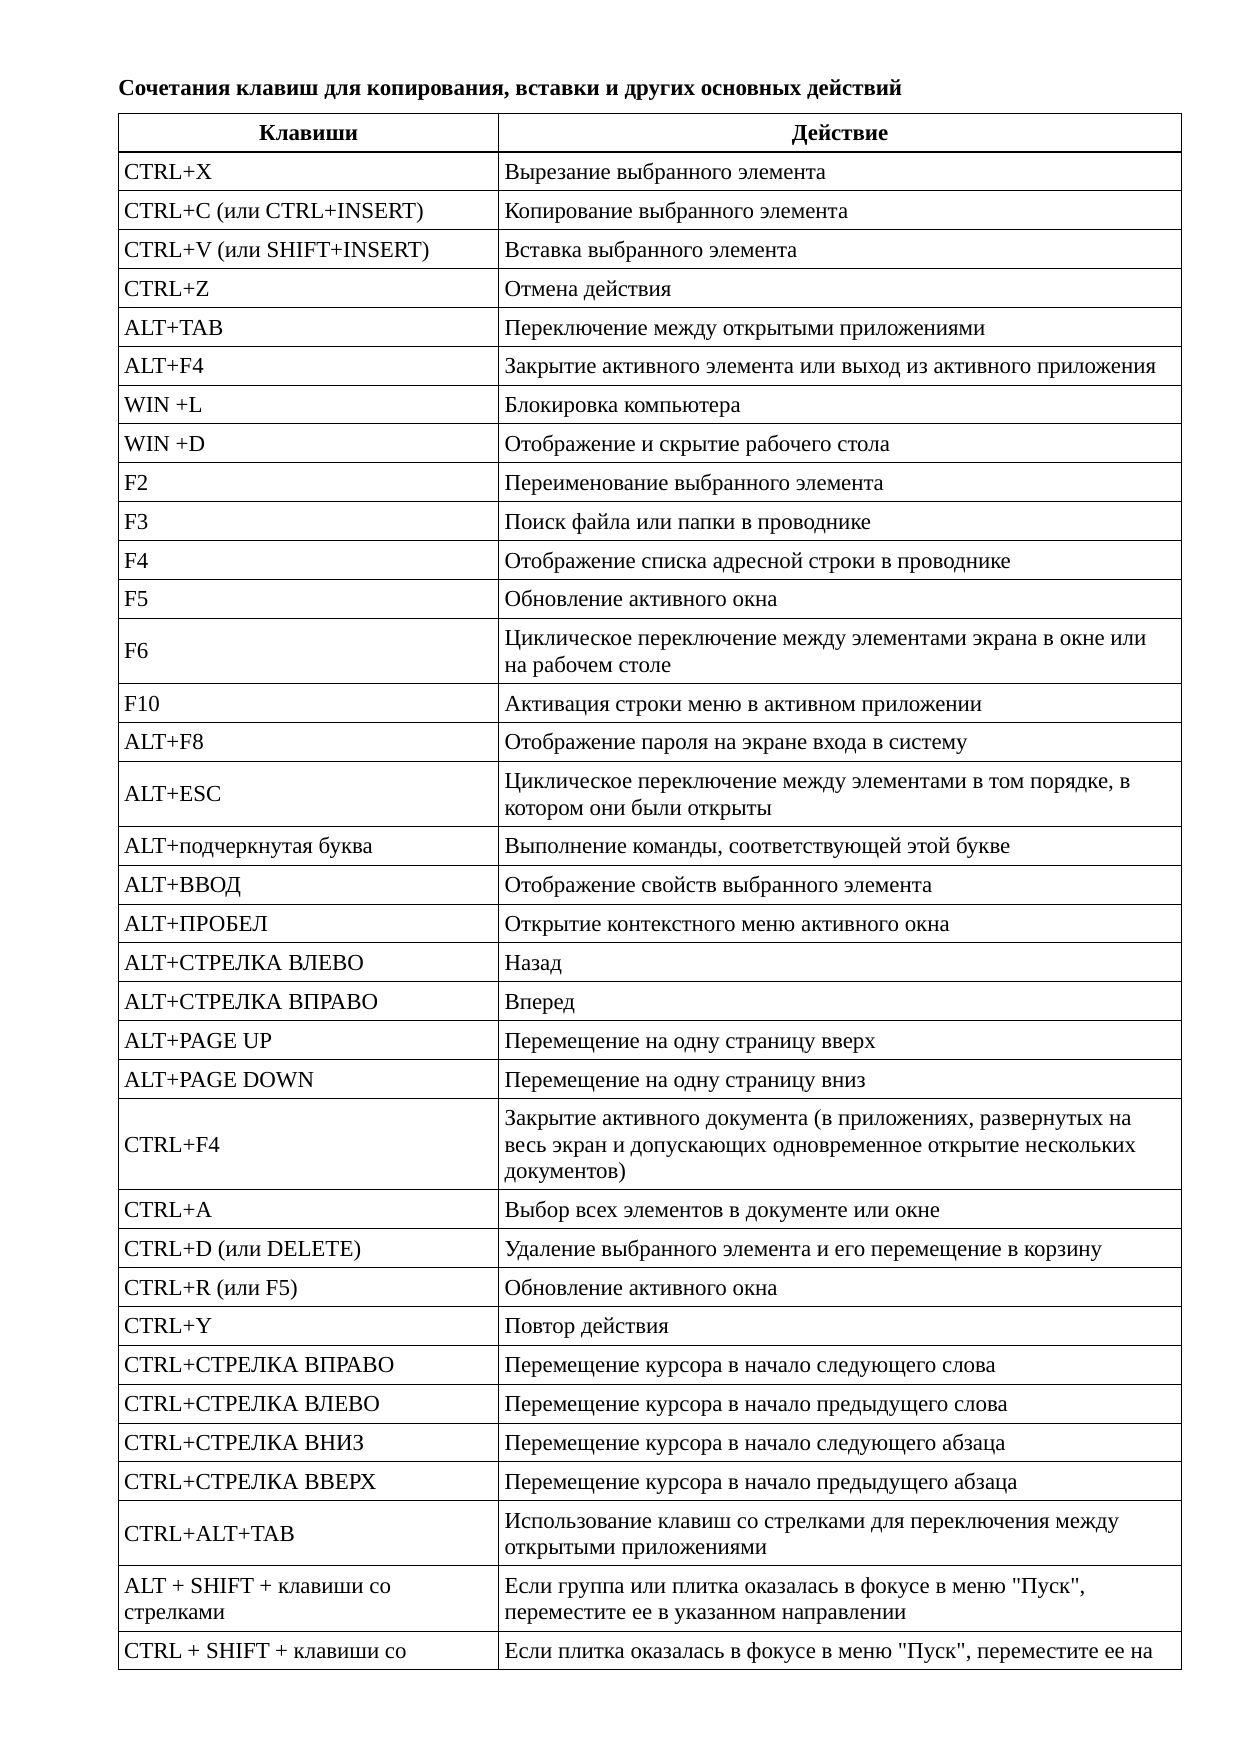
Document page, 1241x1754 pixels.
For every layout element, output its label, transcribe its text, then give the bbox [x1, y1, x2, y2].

table_cell Отображение свойств выбранного элемента [499, 866, 1181, 903]
table_cell CTRL+A [119, 1190, 498, 1228]
table_cell CTRL+R (или F5) [119, 1268, 498, 1306]
table_cell CTRL+СТРЕЛКА ВПРАВО [119, 1346, 498, 1383]
table_cell CTRL+СТРЕЛКА ВВЕРХ [119, 1462, 498, 1500]
table_cell Использование клавиш со стрелками для переключения между открытыми приложениями [499, 1501, 1181, 1565]
table_cell Переключение между открытыми приложениями [499, 308, 1181, 346]
table_cell CTRL+D (или DELETE) [119, 1229, 498, 1267]
table_cell Вперед [499, 982, 1181, 1020]
table_cell ALT+СТРЕЛКА ВПРАВО [119, 982, 498, 1020]
table_cell Выполнение команды, соответствующей этой букве [499, 827, 1181, 864]
table_cell ALT+подчеркнутая буква [119, 827, 498, 864]
table_cell Перемещение курсора в начало предыдущего абзаца [499, 1462, 1181, 1500]
table_cell CTRL+Y [119, 1307, 498, 1345]
table_cell CTRL+СТРЕЛКА ВНИЗ [119, 1424, 498, 1461]
table_cell Если группа или плитка оказалась в фокусе в меню "Пуск", переместите ее в указанном направлении [499, 1566, 1181, 1631]
table_cell F5 [119, 580, 498, 618]
table_cell Обновление активного окна [499, 580, 1181, 618]
table_cell WIN +L [119, 386, 498, 423]
table_cell ALT+TAB [119, 308, 498, 346]
table_cell Удаление выбранного элемента и его перемещение в корзину [499, 1229, 1181, 1267]
subtitle Сочетания клавиш для копирования, вставки и других основных действий [118, 74, 1181, 100]
table_cell CTRL+C (или CTRL+INSERT) [119, 191, 498, 229]
table_cell Перемещение на одну страницу вверх [499, 1021, 1181, 1059]
table_cell Отображение списка адресной строки в проводнике [499, 541, 1181, 579]
table_cell Закрытие активного документа (в приложениях, развернутых на весь экран и допускающих одновременное открытие нескольких документов) [499, 1099, 1181, 1189]
table_cell WIN +D [119, 424, 498, 462]
table_cell ALT+ВВОД [119, 866, 498, 903]
table_cell CTRL+Z [119, 269, 498, 307]
table_cell Перемещение курсора в начало следующего слова [499, 1346, 1181, 1383]
table_cell Вставка выбранного элемента [499, 230, 1181, 268]
table_cell F2 [119, 463, 498, 501]
table_header Действие [499, 114, 1181, 151]
table_cell Циклическое переключение между элементами в том порядке, в котором они были открыты [499, 762, 1181, 826]
table_cell ALT+F4 [119, 347, 498, 384]
table_cell CTRL+F4 [119, 1099, 498, 1189]
table_cell Отображение пароля на экране входа в систему [499, 723, 1181, 761]
table_cell Выбор всех элементов в документе или окне [499, 1190, 1181, 1228]
table_cell ALT+ПРОБЕЛ [119, 905, 498, 942]
table_cell Отмена действия [499, 269, 1181, 307]
table_cell Копирование выбранного элемента [499, 191, 1181, 229]
table_cell ALT+F8 [119, 723, 498, 761]
table_cell F10 [119, 684, 498, 722]
table_cell CTRL+СТРЕЛКА ВЛЕВО [119, 1385, 498, 1422]
table_cell ALT + SHIFT + клавиши со стрелками [119, 1566, 498, 1631]
table_cell F6 [119, 619, 498, 683]
table_cell Перемещение курсора в начало предыдущего слова [499, 1385, 1181, 1422]
table_cell Отображение и скрытие рабочего стола [499, 424, 1181, 462]
table_cell CTRL+ALT+TAB [119, 1501, 498, 1565]
table_cell F4 [119, 541, 498, 579]
table_cell Открытие контекстного меню активного окна [499, 905, 1181, 942]
table_cell Блокировка компьютера [499, 386, 1181, 423]
table_cell ALT+PAGE UP [119, 1021, 498, 1059]
table_cell Перемещение курсора в начало следующего абзаца [499, 1424, 1181, 1461]
table_cell CTRL + SHIFT + клавиши со [119, 1632, 498, 1669]
table_cell CTRL+X [119, 153, 498, 190]
table_cell Циклическое переключение между элементами экрана в окне или на рабочем столе [499, 619, 1181, 683]
table_cell Переименование выбранного элемента [499, 463, 1181, 501]
table_cell Повтор действия [499, 1307, 1181, 1345]
table_cell Обновление активного окна [499, 1268, 1181, 1306]
table_cell ALT+СТРЕЛКА ВЛЕВО [119, 943, 498, 981]
table_cell Поиск файла или папки в проводнике [499, 502, 1181, 540]
table_cell CTRL+V (или SHIFT+INSERT) [119, 230, 498, 268]
table_header Клавиши [119, 114, 498, 151]
table_cell ALT+PAGE DOWN [119, 1060, 498, 1098]
table_cell ALT+ESC [119, 762, 498, 826]
table_cell Если плитка оказалась в фокусе в меню "Пуск", переместите ее на [499, 1632, 1181, 1669]
table_cell Перемещение на одну страницу вниз [499, 1060, 1181, 1098]
table_cell Вырезание выбранного элемента [499, 153, 1181, 190]
table_cell F3 [119, 502, 498, 540]
table_cell Назад [499, 943, 1181, 981]
table_cell Активация строки меню в активном приложении [499, 684, 1181, 722]
table_cell Закрытие активного элемента или выход из активного приложения [499, 347, 1181, 384]
